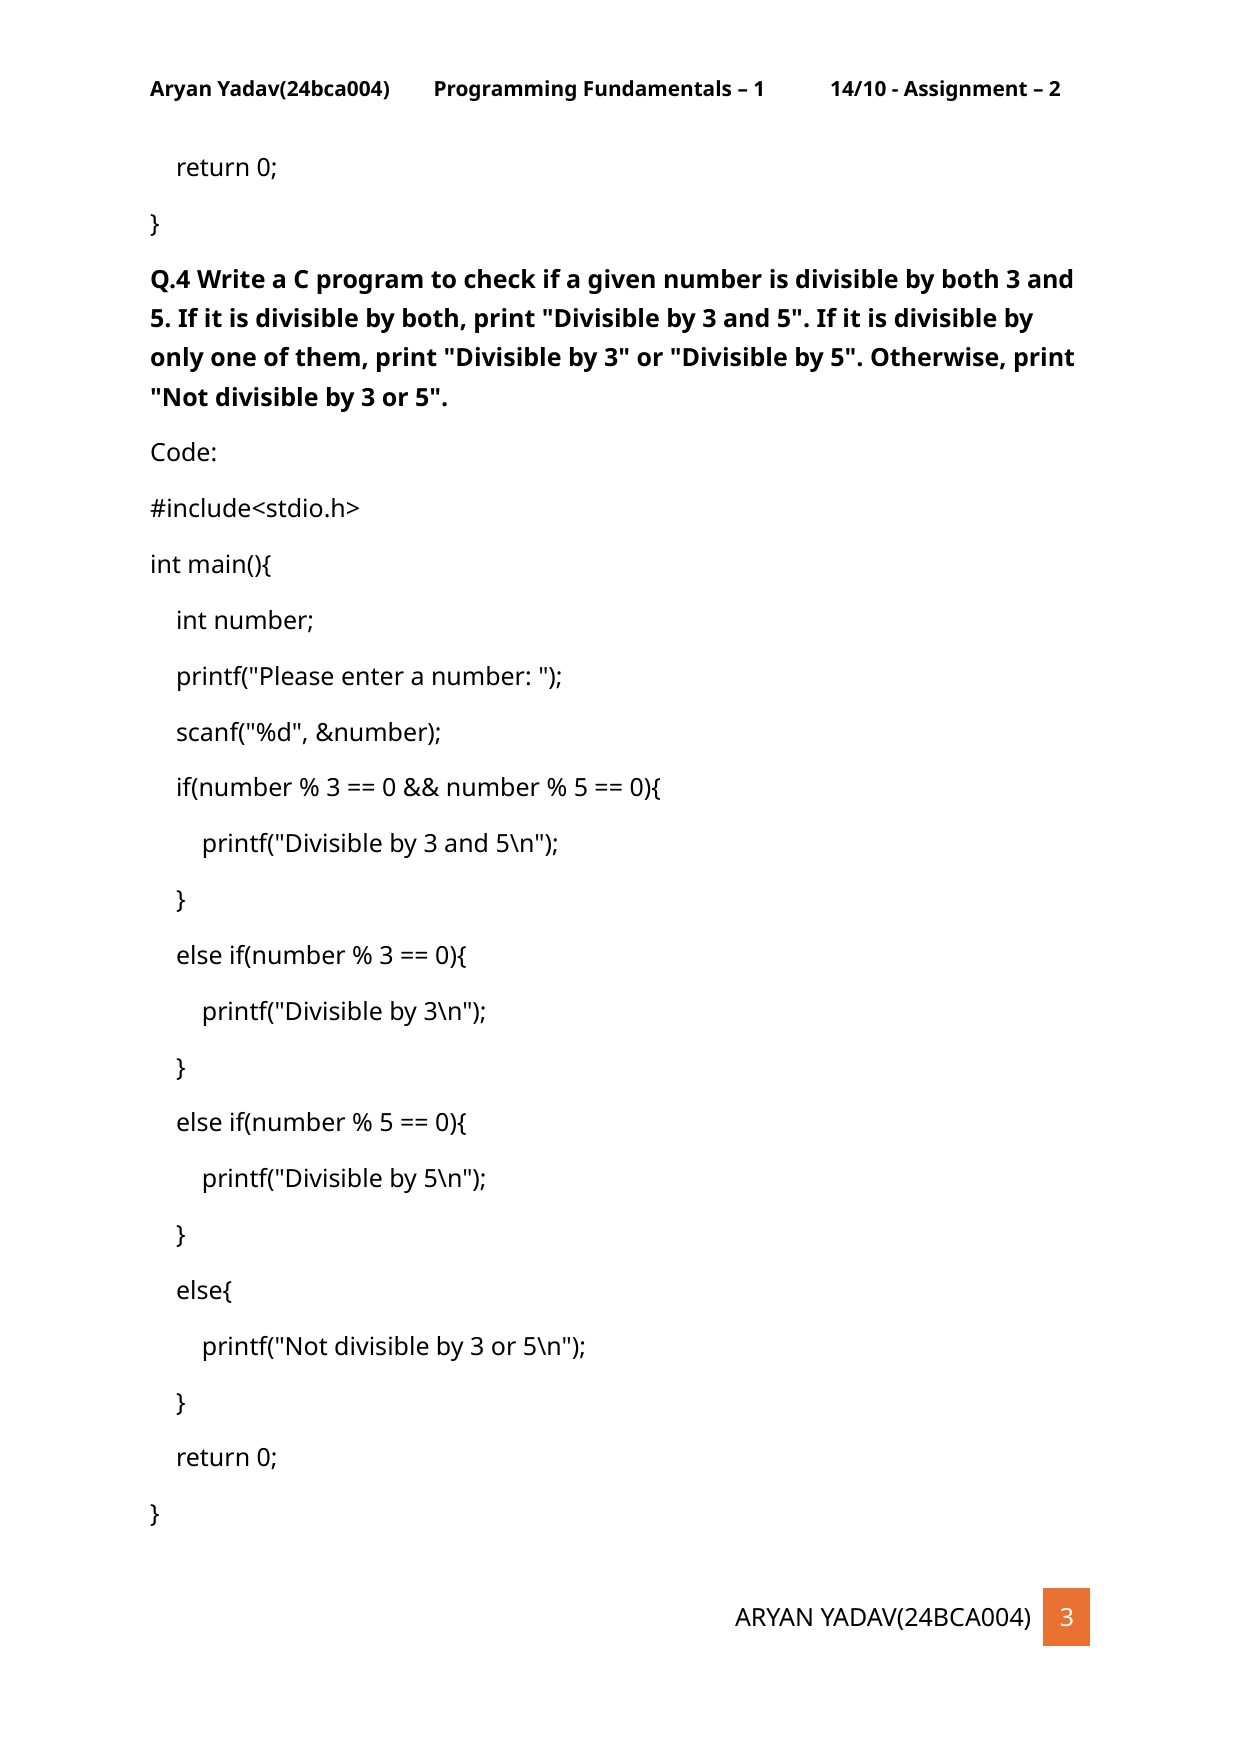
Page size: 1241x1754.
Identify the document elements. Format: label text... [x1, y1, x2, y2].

text } [150, 1049, 1090, 1083]
text else{ [150, 1272, 1090, 1307]
text printf("Not divisible by 3 or 5\n"); [150, 1328, 1090, 1362]
text printf("Divisible by 3 and 5\n"); [150, 826, 1090, 860]
text return 0; [150, 150, 1090, 184]
text } [150, 206, 1090, 240]
text else if(number % 5 == 0){ [150, 1105, 1090, 1139]
text printf("Divisible by 3\n"); [150, 993, 1090, 1027]
text scanf("%d", &number); [150, 714, 1090, 748]
text return 0; [150, 1440, 1090, 1474]
text printf("Divisible by 5\n"); [150, 1161, 1090, 1195]
text printf("Please enter a number: "); [150, 658, 1090, 692]
text if(number % 3 == 0 && number % 5 == 0){ [150, 770, 1090, 804]
text Code: [150, 435, 1090, 469]
text int main(){ [150, 547, 1090, 581]
text } [150, 882, 1090, 916]
text Q.4 Write a C program to check if a given number is divisible by both 3 and 5. If it is divisible by both, print "Divisible by 3 and 5". If it is divisible by only one of them, print "Divisible by 3" or "Divisible by 5". Otherwise, print "Not divisible by 3 or 5". [150, 262, 1090, 413]
text } [150, 1217, 1090, 1251]
text else if(number % 3 == 0){ [150, 937, 1090, 972]
text } [150, 1384, 1090, 1418]
text int number; [150, 602, 1090, 637]
text #include<stdio.h> [150, 491, 1090, 525]
text } [150, 1496, 1090, 1530]
